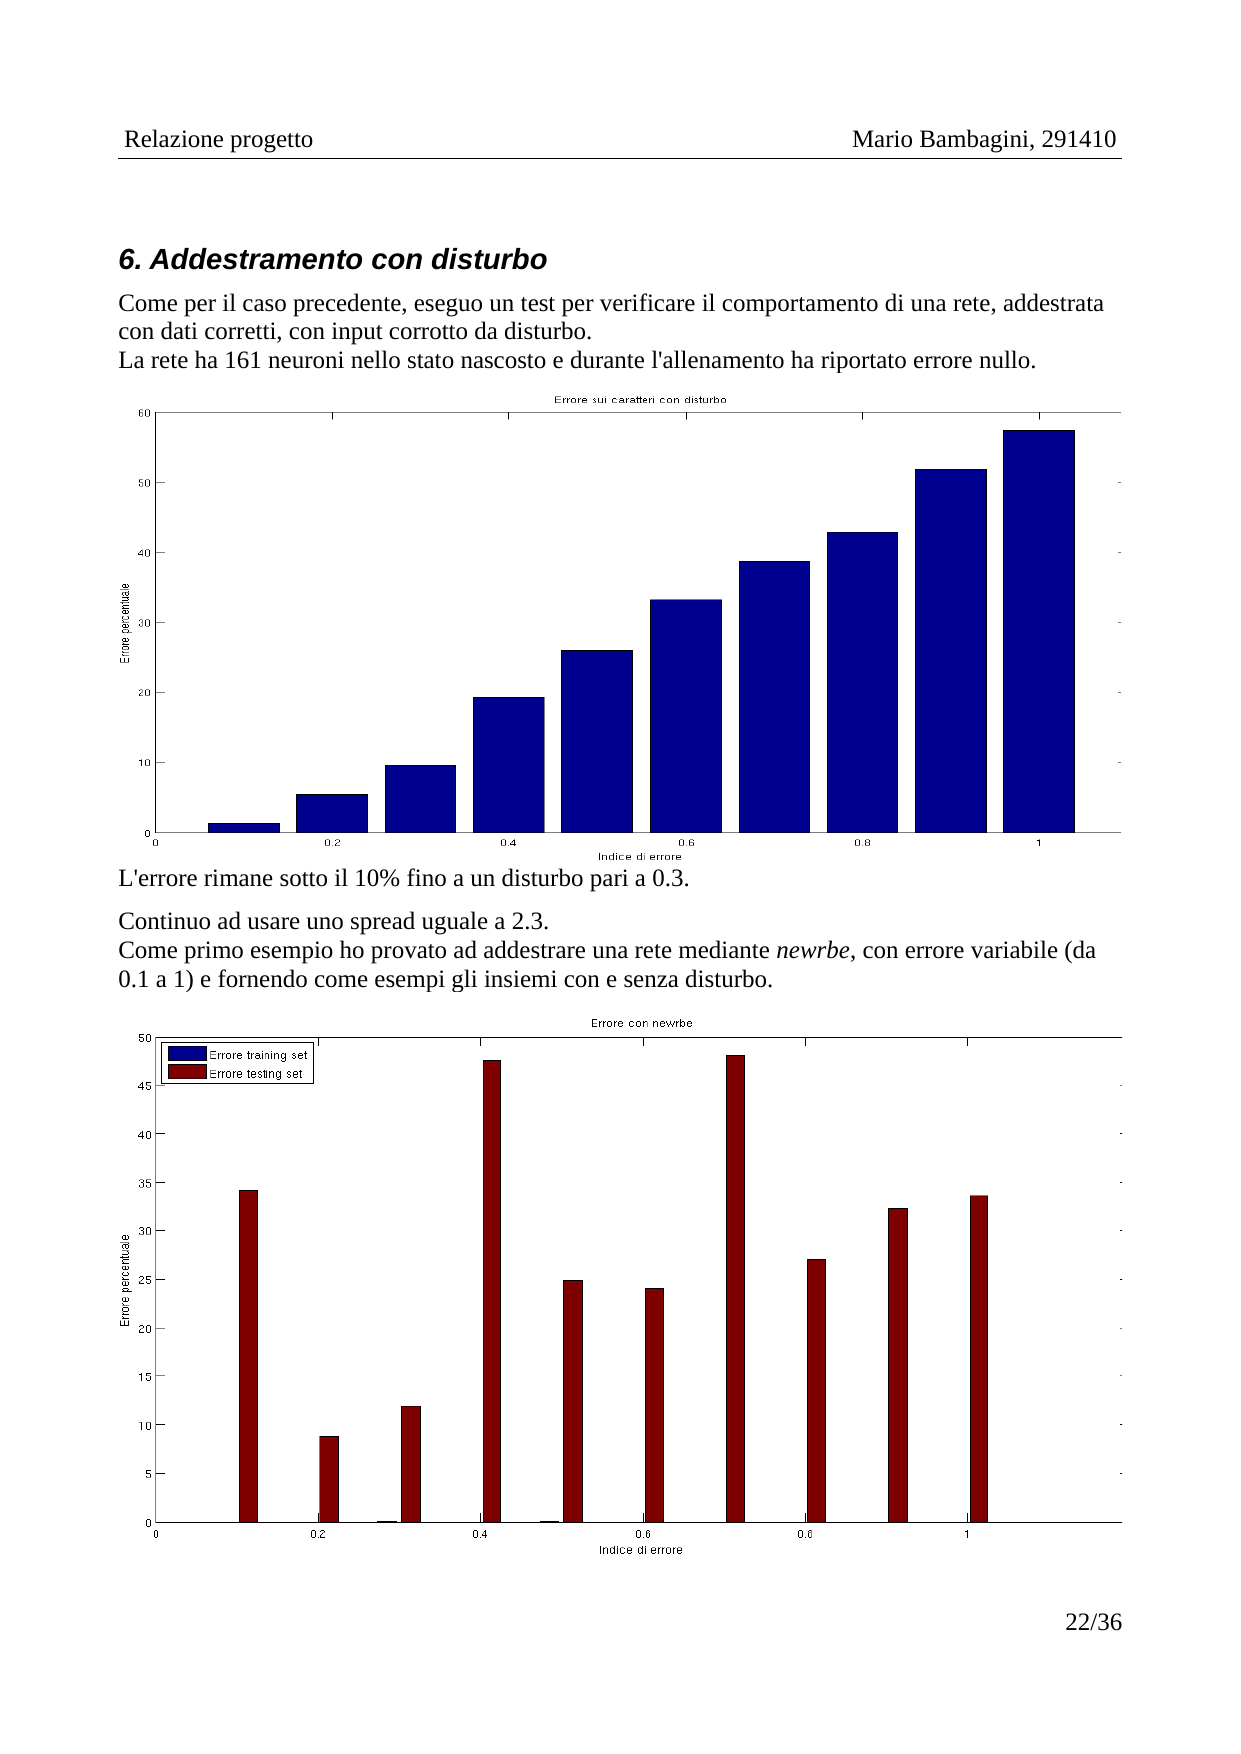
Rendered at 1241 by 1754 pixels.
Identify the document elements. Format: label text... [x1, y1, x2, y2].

picture [118, 992, 1123, 1557]
text La rete ha 161 neuroni nello stato nascosto e durante l'allenamento ha riportato errore nullo. [118, 345, 1122, 373]
text Come primo esempio ho provato ad addestrare una rete mediante newrbe, con errore variabile (da 0.1 a 1) e fornendo come esempi gli insiemi con e senza disturbo. [118, 935, 1122, 992]
text Continuo ad usare uno spread uguale a 2.3. [118, 906, 1122, 935]
text L'errore rimane sotto il 10% fino a un disturbo pari a 0.3. [118, 864, 1122, 892]
text Come per il caso precedente, eseguo un test per verificare il comportamento di una rete, addestrata con dati corretti, con input corrotto da disturbo. [118, 288, 1122, 345]
subtitle 6. Addestramento con disturbo [118, 242, 1122, 275]
picture [118, 373, 1122, 864]
